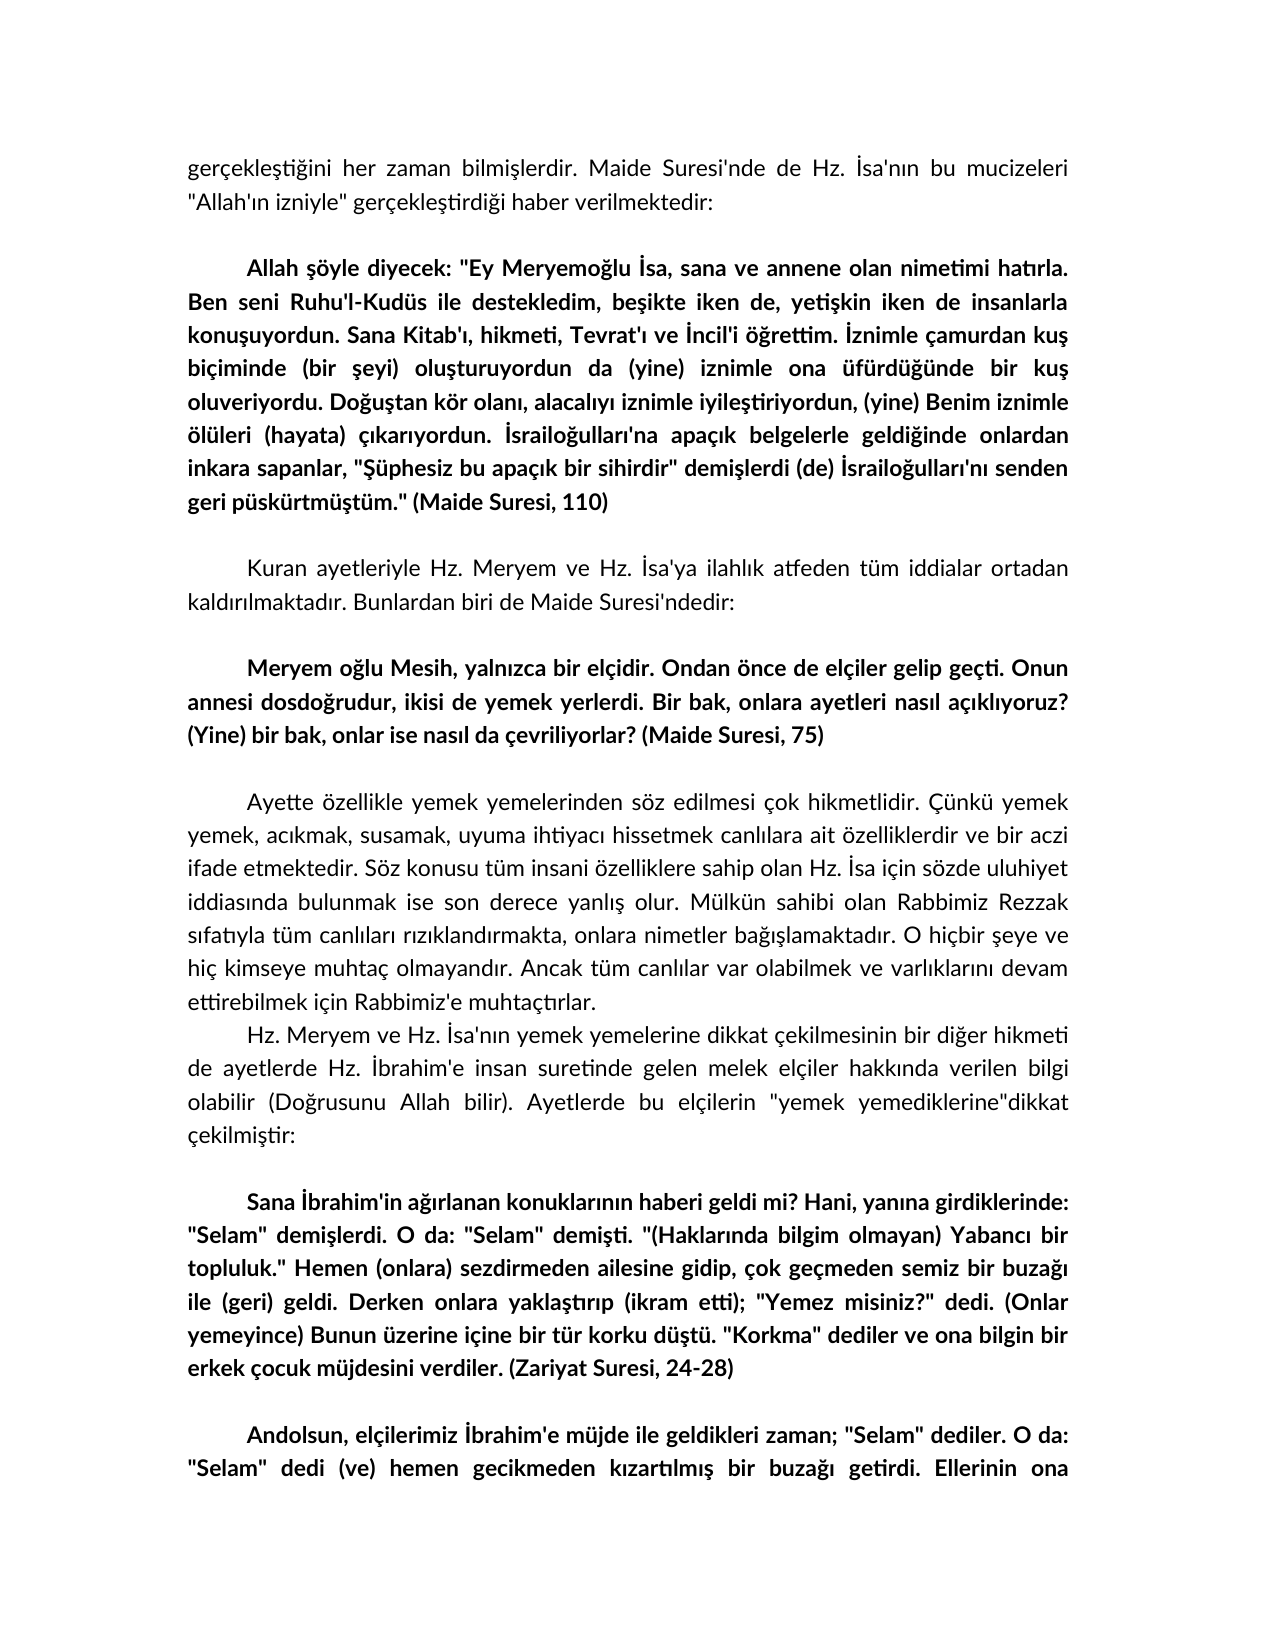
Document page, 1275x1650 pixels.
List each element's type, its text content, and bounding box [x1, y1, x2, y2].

text gerçekleştiğini her zaman bilmişlerdir. Maide Suresi'nde de Hz. İsa'nın bu mucizeleri "Allah'ın izniyle" gerçekleştirdiği haber verilmektedir: [187, 150, 1070, 217]
text Andolsun, elçilerimiz İbrahim'e müjde ile geldikleri zaman; "Selam" dediler. O da: "Selam" dedi (ve) hemen gecikmeden kızartılmış bir buzağı getirdi. Ellerinin ona [187, 1417, 1070, 1483]
text Kuran ayetleriyle Hz. Meryem ve Hz. İsa'ya ilahlık atfeden tüm iddialar ortadan kaldırılmaktadır. Bunlardan biri de Maide Suresi'ndedir: [187, 550, 1070, 617]
text Sana İbrahim'in ağırlanan konuklarının haberi geldi mi? Hani, yanına girdiklerinde: "Selam" demişlerdi. O da: "Selam" demişti. "(Haklarında bilgim olmayan) Yabancı bir topluluk." Hemen (onlara) sezdirmeden ailesine gidip, çok geçmeden semiz bir buzağı ile (geri) geldi. Derken onlara yaklaştırıp (ikram etti); "Yemez misiniz?" dedi. (Onlar yemeyince) Bunun üzerine içine bir tür korku düştü. "Korkma" dediler ve ona bilgin bir erkek çocuk müjdesini verdiler. (Zariyat Suresi, 24-28) [187, 1183, 1070, 1383]
text Hz. Meryem ve Hz. İsa'nın yemek yemelerine dikkat çekilmesinin bir diğer hikmeti de ayetlerde Hz. İbrahim'e insan suretinde gelen melek elçiler hakkında verilen bilgi olabilir (Doğrusunu Allah bilir). Ayetlerde bu elçilerin "yemek yemediklerine"dikkat çekilmiştir: [187, 1017, 1070, 1150]
text Ayette özellikle yemek yemelerinden söz edilmesi çok hikmetlidir. Çünkü yemek yemek, acıkmak, susamak, uyuma ihtiyacı hissetmek canlılara ait özelliklerdir ve bir aczi ifade etmektedir. Söz konusu tüm insani özelliklere sahip olan Hz. İsa için sözde uluhiyet iddiasında bulunmak ise son derece yanlış olur. Mülkün sahibi olan Rabbimiz Rezzak sıfatıyla tüm canlıları rızıklandırmakta, onlara nimetler bağışlamaktadır. O hiçbir şeye ve hiç kimseye muhtaç olmayandır. Ancak tüm canlılar var olabilmek ve varlıklarını devam ettirebilmek için Rabbimiz'e muhtaçtırlar. [187, 783, 1070, 1017]
text Meryem oğlu Mesih, yalnızca bir elçidir. Ondan önce de elçiler gelip geçti. Onun annesi dosdoğrudur, ikisi de yemek yerlerdi. Bir bak, onlara ayetleri nasıl açıklıyoruz? (Yine) bir bak, onlar ise nasıl da çevriliyorlar? (Maide Suresi, 75) [187, 650, 1070, 750]
text Allah şöyle diyecek: "Ey Meryemoğlu İsa, sana ve annene olan nimetimi hatırla. Ben seni Ruhu'l-Kudüs ile destekledim, beşikte iken de, yetişkin iken de insanlarla konuşuyordun. Sana Kitab'ı, hikmeti, Tevrat'ı ve İncil'i öğrettim. İznimle çamurdan kuş biçiminde (bir şeyi) oluşturuyordun da (yine) iznimle ona üfürdüğünde bir kuş oluveriyordu. Doğuştan kör olanı, alacalıyı iznimle iyileştiriyordun, (yine) Benim iznimle ölüleri (hayata) çıkarıyordun. İsrailoğulları'na apaçık belgelerle geldiğinde onlardan inkara sapanlar, "Şüphesiz bu apaçık bir sihirdir" demişlerdi (de) İsrailoğulları'nı senden geri püskürtmüştüm." (Maide Suresi, 110) [187, 250, 1070, 517]
